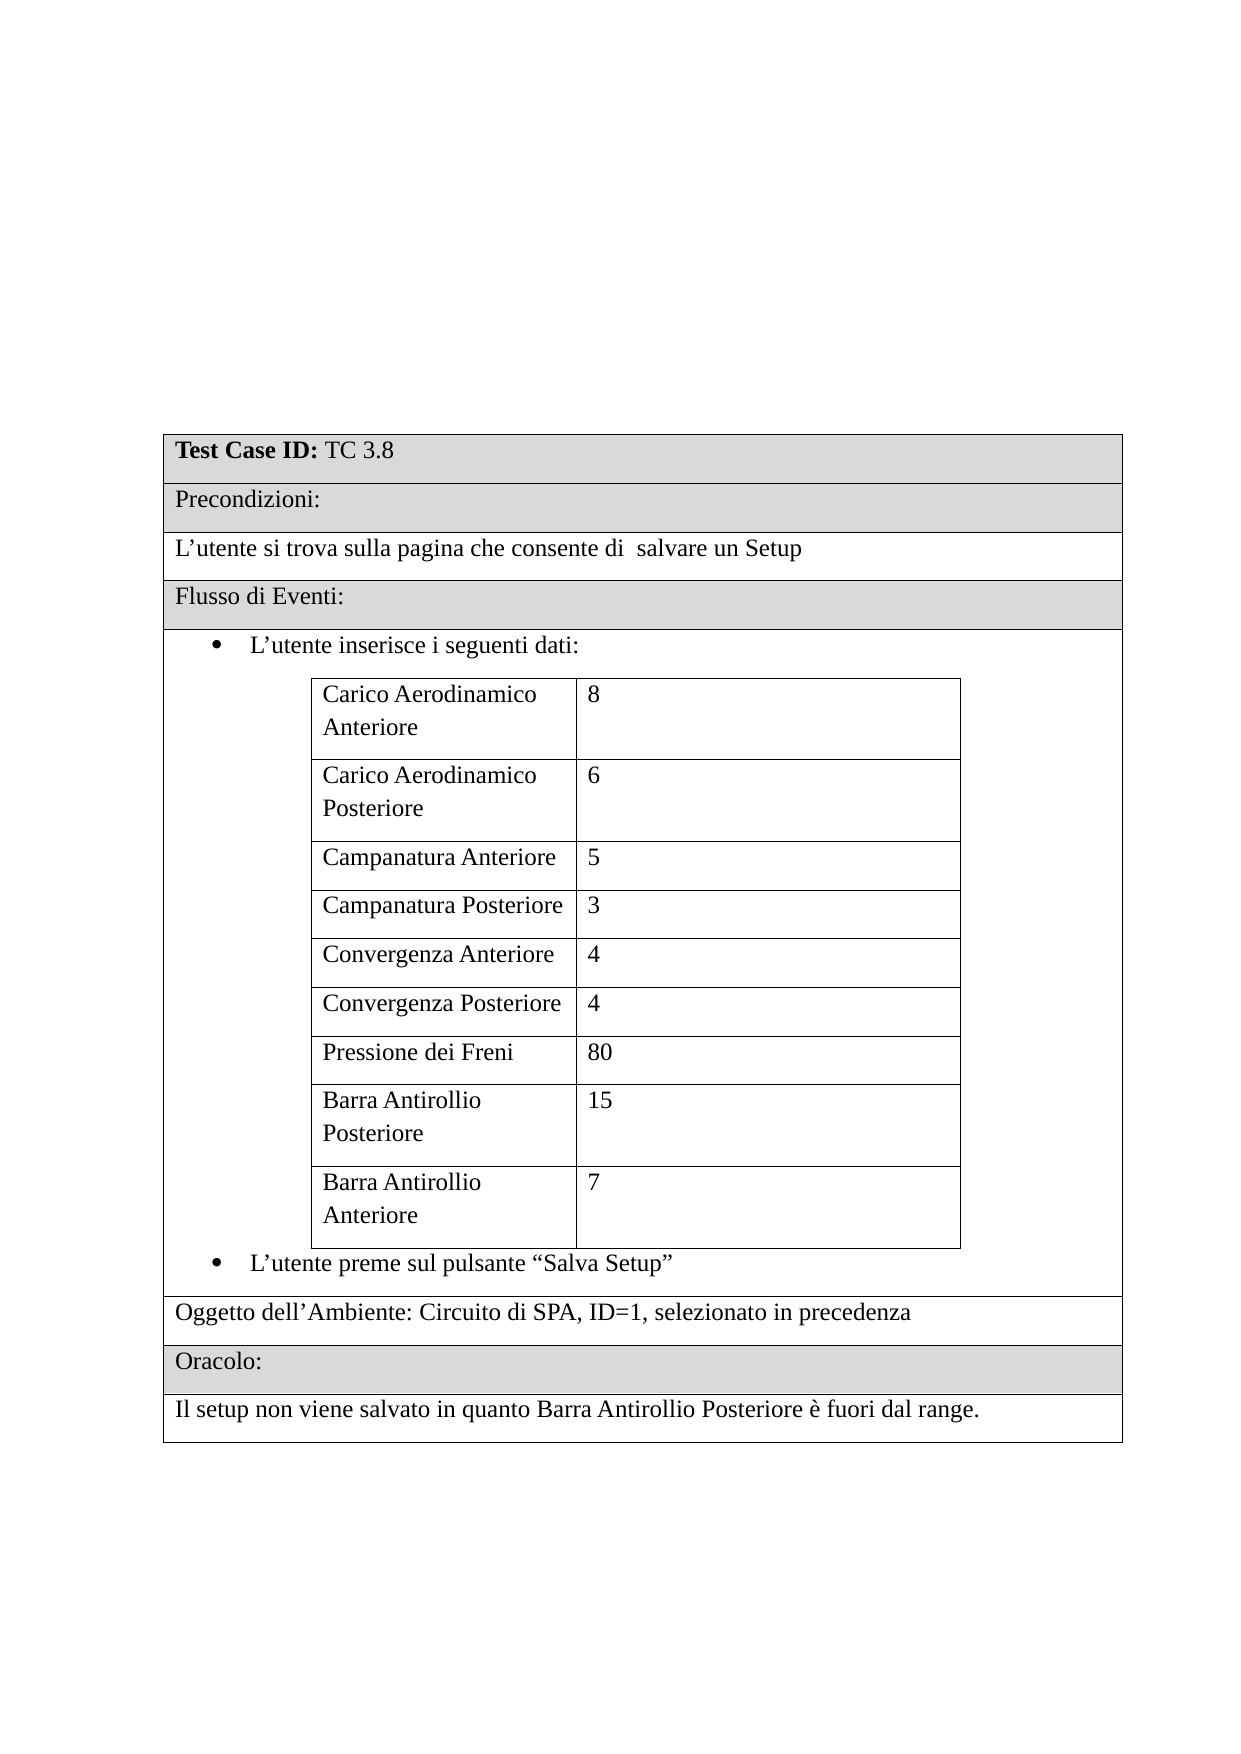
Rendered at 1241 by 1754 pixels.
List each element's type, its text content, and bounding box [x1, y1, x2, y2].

table_cell Barra Antirollio Anteriore [312, 1167, 576, 1247]
table_cell 80 [577, 1037, 960, 1084]
table_cell 15 [577, 1085, 960, 1166]
table_cell Campanatura Anteriore [312, 842, 576, 889]
table_cell 7 [577, 1167, 960, 1247]
table_header Carico Aerodinamico Anteriore [312, 679, 576, 759]
table_cell 3 [577, 891, 960, 938]
table_cell 4 [577, 939, 960, 987]
table_cell Oggetto dell’Ambiente: Circuito di SPA, ID=1, selezionato in precedenza [164, 1297, 1122, 1345]
table_cell L’utente inserisce i seguenti dati: L’utente preme sul pulsante “Salva Setup” [164, 630, 1122, 1296]
table_cell Oracolo: [164, 1346, 1122, 1393]
table_cell Flusso di Eventi: [164, 581, 1122, 629]
table_cell 4 [577, 988, 960, 1036]
table_cell Il setup non viene salvato in quanto Barra Antirollio Posteriore è fuori dal range. [164, 1395, 1122, 1442]
table_cell 6 [577, 760, 960, 841]
table_cell 5 [577, 842, 960, 889]
table_cell Pressione dei Freni [312, 1037, 576, 1084]
table_cell Precondizioni: [164, 484, 1122, 532]
table_cell Barra Antirollio Posteriore [312, 1085, 576, 1166]
table_cell Convergenza Posteriore [312, 988, 576, 1036]
table_header Test Case ID: TC 3.8 [164, 435, 1122, 483]
table_cell Campanatura Posteriore [312, 891, 576, 938]
table_cell L’utente si trova sulla pagina che consente di salvare un Setup [164, 533, 1122, 580]
table_header 8 [577, 679, 960, 759]
table_cell Convergenza Anteriore [312, 939, 576, 987]
table_cell Carico Aerodinamico Posteriore [312, 760, 576, 841]
